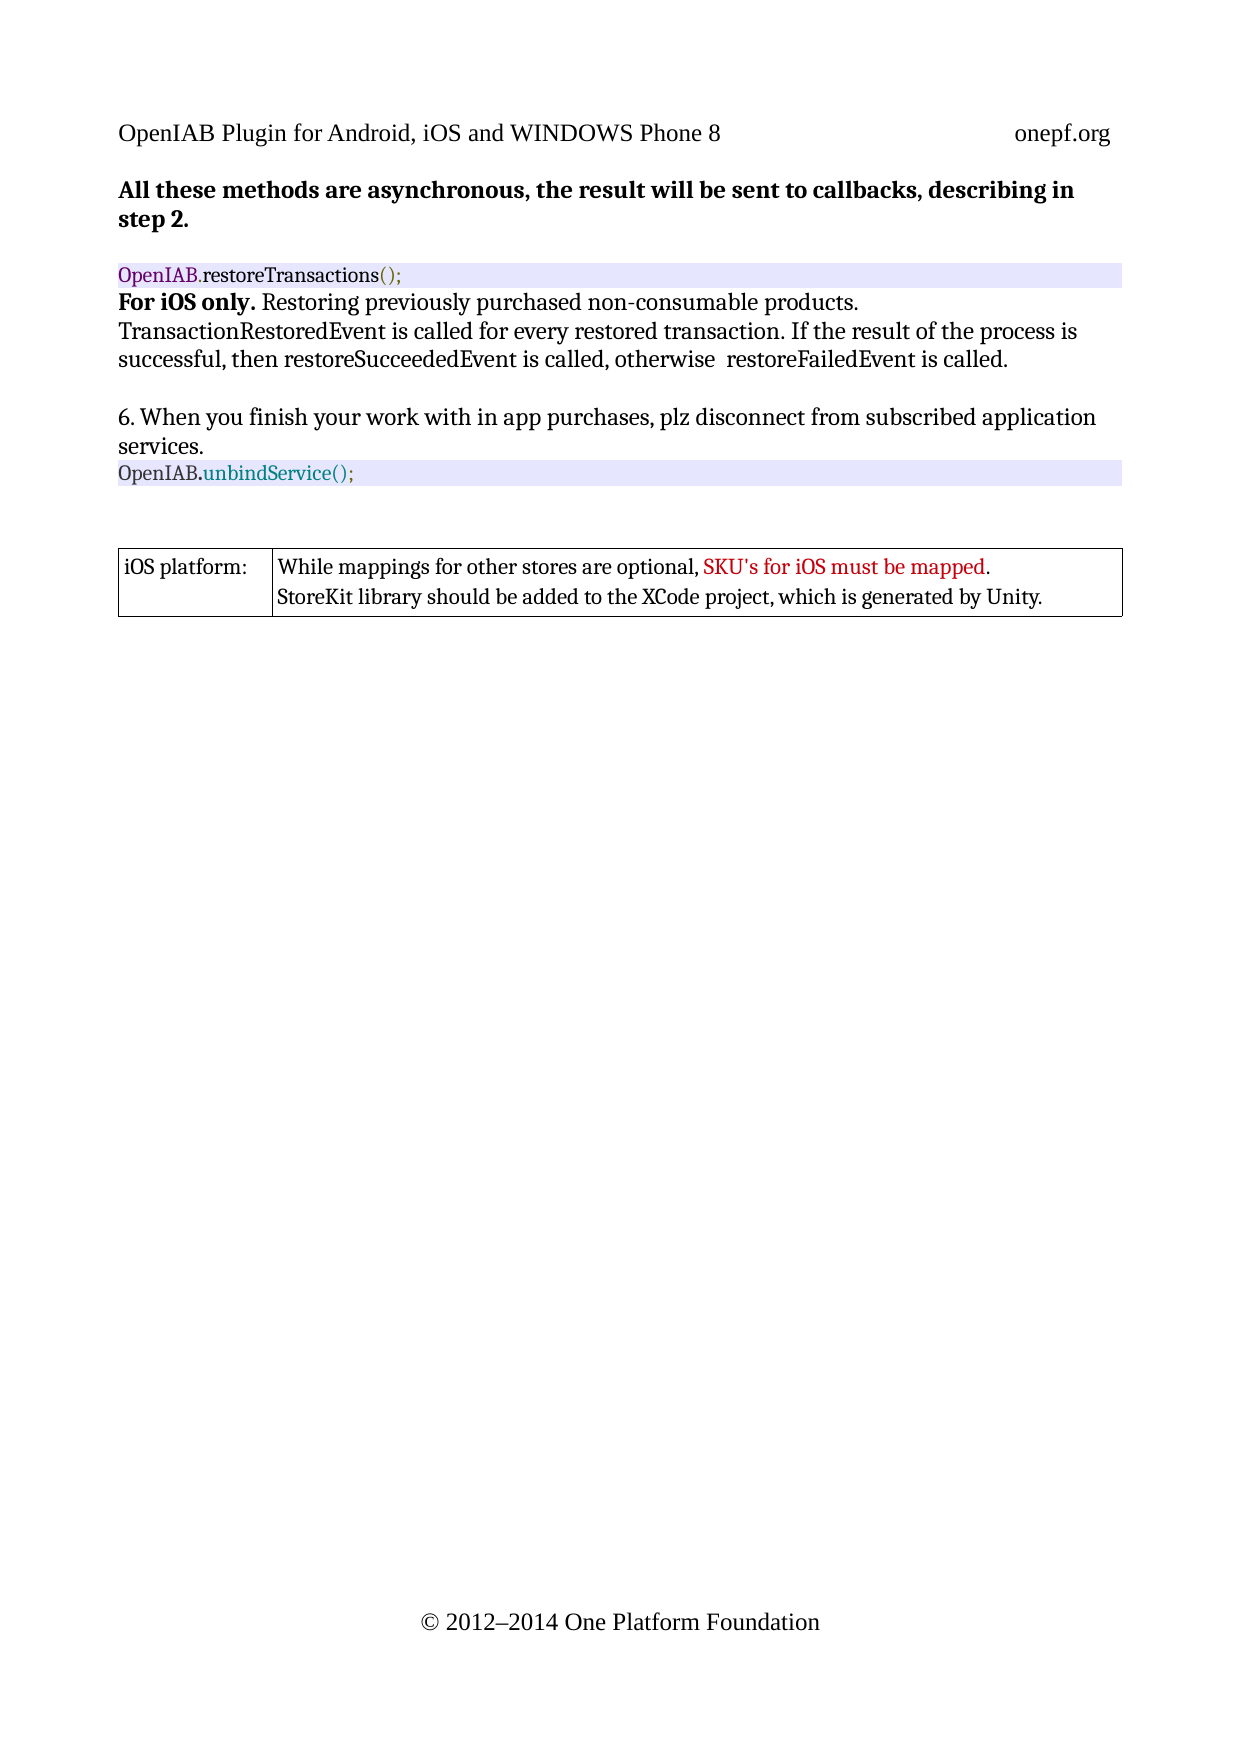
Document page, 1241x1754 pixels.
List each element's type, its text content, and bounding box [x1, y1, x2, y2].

text OpenIAB.unbindService(); [118, 460, 1122, 486]
text TransactionRestoredEvent is called for every restored transaction. If the result of the process is successful, then restoreSucceededEvent is called, otherwise restoreFailedEvent is called. [118, 317, 1122, 374]
text OpenIAB.restoreTransactions(); [118, 263, 1122, 288]
table_header While mappings for other stores are optional, SKU's for iOS must be mapped. StoreKit library should be added to the XCode project, which is generated by Unity. [273, 549, 1122, 616]
text 6. When you finish your work with in app purchases, plz disconnect from subscribed application services. [118, 403, 1122, 460]
text All these methods are asynchronous, the result will be sent to callbacks, describing in step 2. [118, 176, 1122, 234]
text For iOS only. Restoring previously purchased non-consumable products. [118, 288, 1122, 317]
table_header iOS platform: [119, 549, 272, 616]
